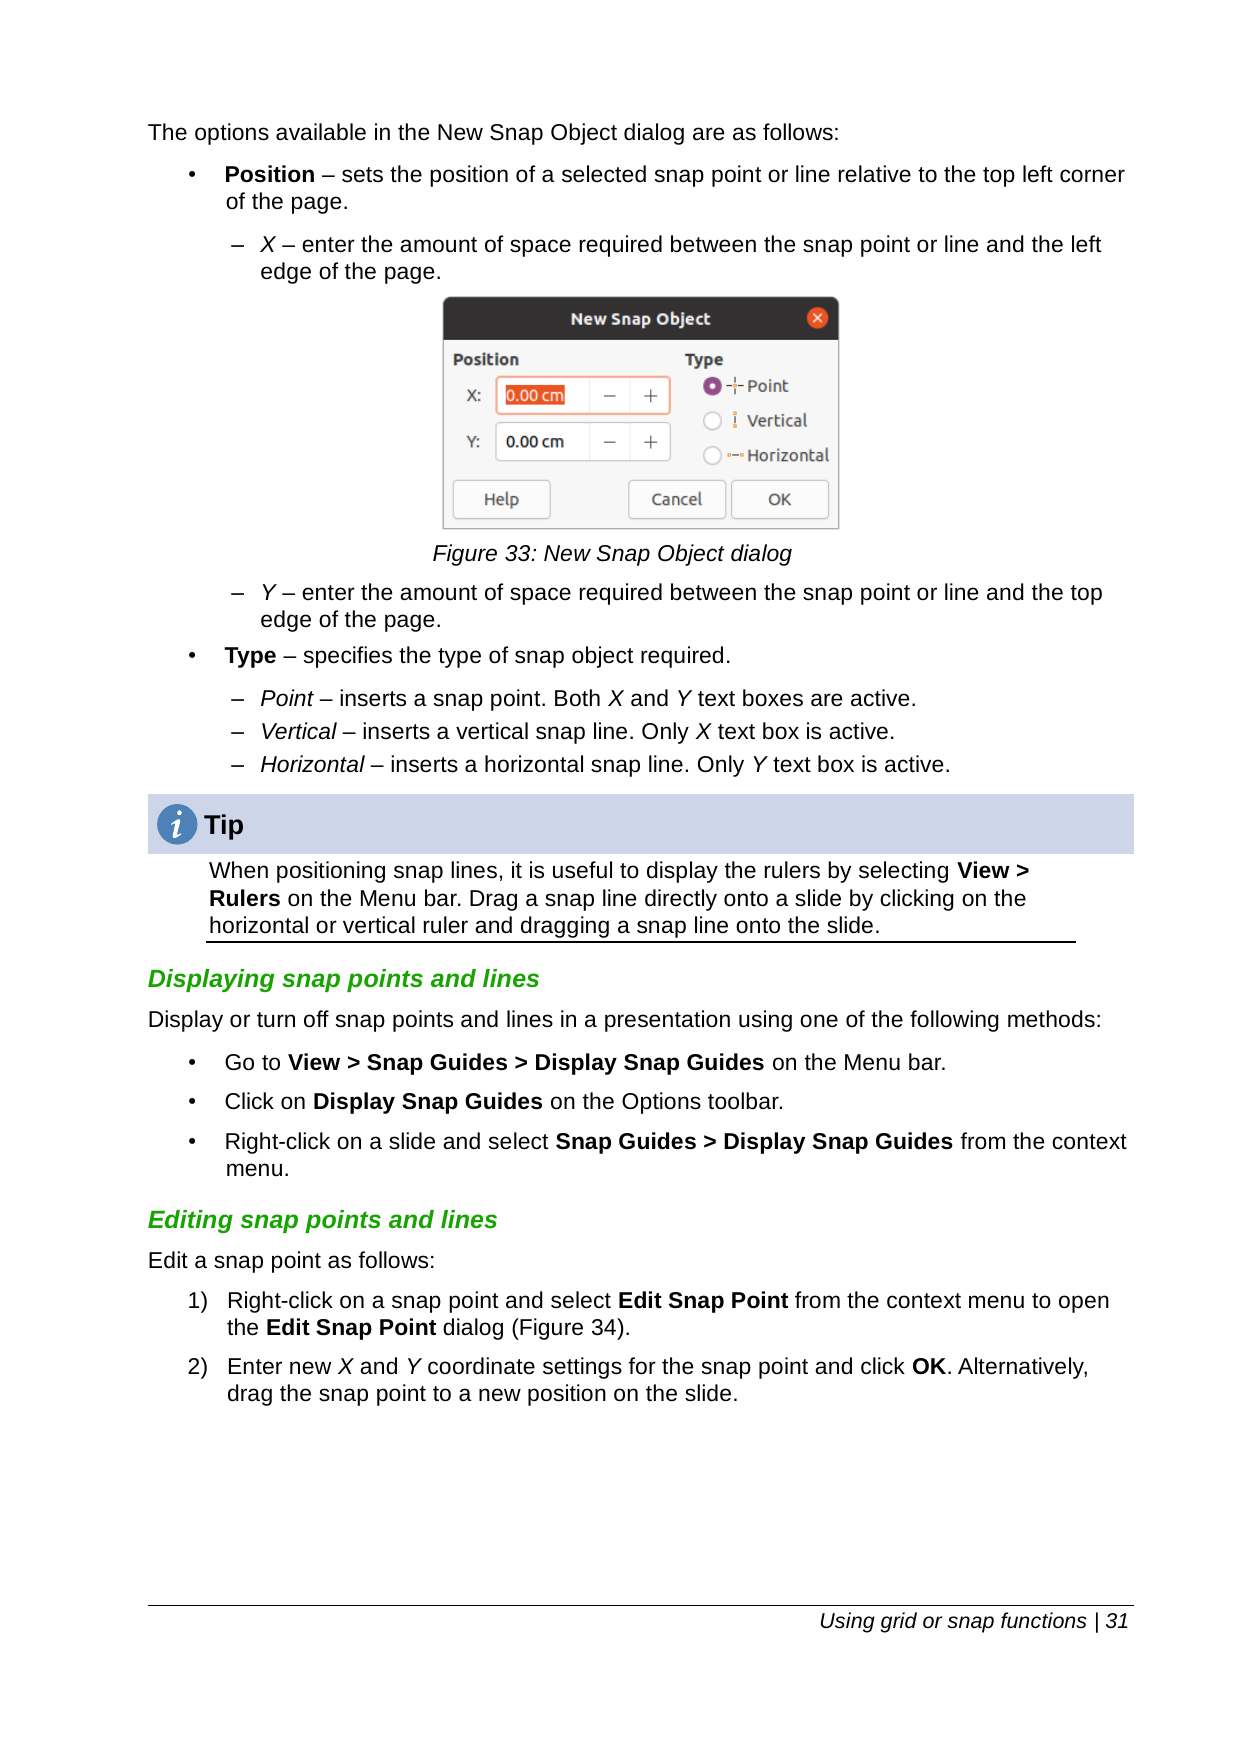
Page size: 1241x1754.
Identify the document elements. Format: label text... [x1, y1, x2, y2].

subtitle Displaying snap points and lines [148, 964, 1134, 993]
list Position – sets the position of a selected snap point or line relative to the top left corner of the page. [185, 158, 1134, 218]
list Go to View > Snap Guides > Display Snap Guides on the Menu bar. [185, 1045, 1134, 1075]
list Horizontal – inserts a horizontal snap line. Only Y text box is active. [231, 751, 1134, 778]
list Vertical – inserts a vertical snap line. Only X text box is active. [231, 717, 1134, 744]
text Edit a snap point as follows: [148, 1246, 1134, 1273]
list X – enter the amount of space required between the snap point or line and the left edge of the page. [231, 230, 1134, 284]
list Enter new X and Y coordinate settings for the snap point and click OK. Alternatively, drag the snap point to a new position on the slide. [208, 1353, 1134, 1407]
text The options available in the New Snap Object dialog are as follows: [148, 118, 1134, 145]
subtitle Tip [148, 794, 1134, 854]
list Right-click on a snap point and select Edit Snap Point from the context menu to open the Edit Snap Point dialog (Figure 34). [208, 1286, 1134, 1340]
text Display or turn off snap points and lines in a presentation using one of the following methods: [148, 1005, 1134, 1032]
picture [432, 296, 850, 540]
list Right-click on a slide and select Snap Guides > Display Snap Guides from the context menu. [185, 1124, 1134, 1184]
list Type – specifies the type of snap object required. [185, 639, 1134, 672]
list Point – inserts a snap point. Both X and Y text boxes are active. [231, 684, 1134, 711]
text Figure 33: New Snap Object dialog [432, 540, 849, 566]
list Y – enter the amount of space required between the snap point or line and the top edge of the page. [231, 578, 1134, 632]
list Click on Display Snap Guides on the Options toolbar. [185, 1084, 1134, 1114]
text When positioning snap lines, it is useful to display the rulers by selecting View > Rulers on the Menu bar. Drag a snap line directly onto a slide by clicking on the horizontal or vertical ruler and dragging a snap line onto the slide. [206, 854, 1076, 941]
subtitle Editing snap points and lines [148, 1205, 1134, 1234]
